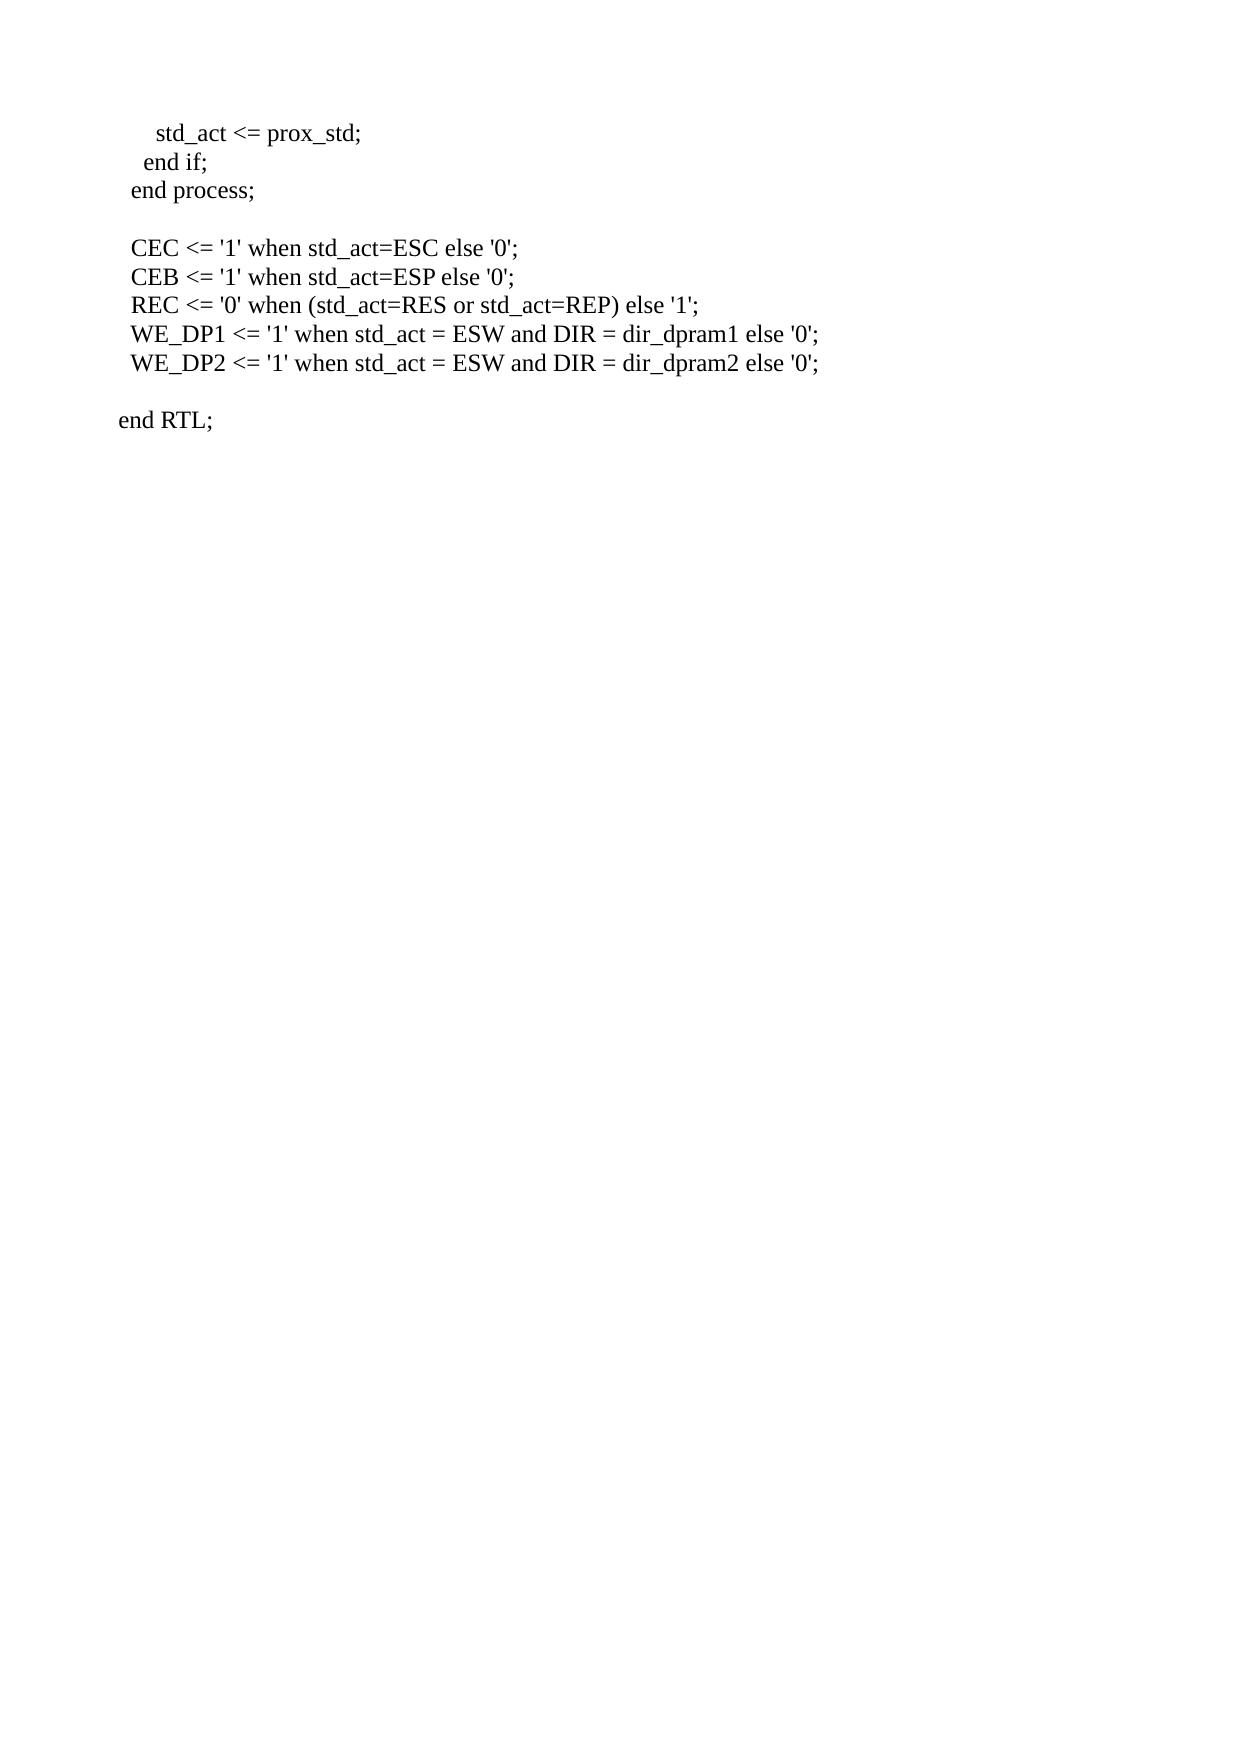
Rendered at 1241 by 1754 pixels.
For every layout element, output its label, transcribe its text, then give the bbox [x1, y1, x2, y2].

text end RTL; [118, 406, 1122, 434]
text std_act <= prox_std; [118, 118, 1122, 147]
text CEC <= '1' when std_act=ESC else '0'; [118, 233, 1122, 262]
text WE_DP1 <= '1' when std_act = ESW and DIR = dir_dpram1 else '0'; [118, 319, 1122, 348]
text end if; [118, 147, 1122, 176]
text end process; [118, 176, 1122, 204]
text WE_DP2 <= '1' when std_act = ESW and DIR = dir_dpram2 else '0'; [118, 348, 1122, 377]
text REC <= '0' when (std_act=RES or std_act=REP) else '1'; [118, 291, 1122, 319]
text CEB <= '1' when std_act=ESP else '0'; [118, 262, 1122, 291]
